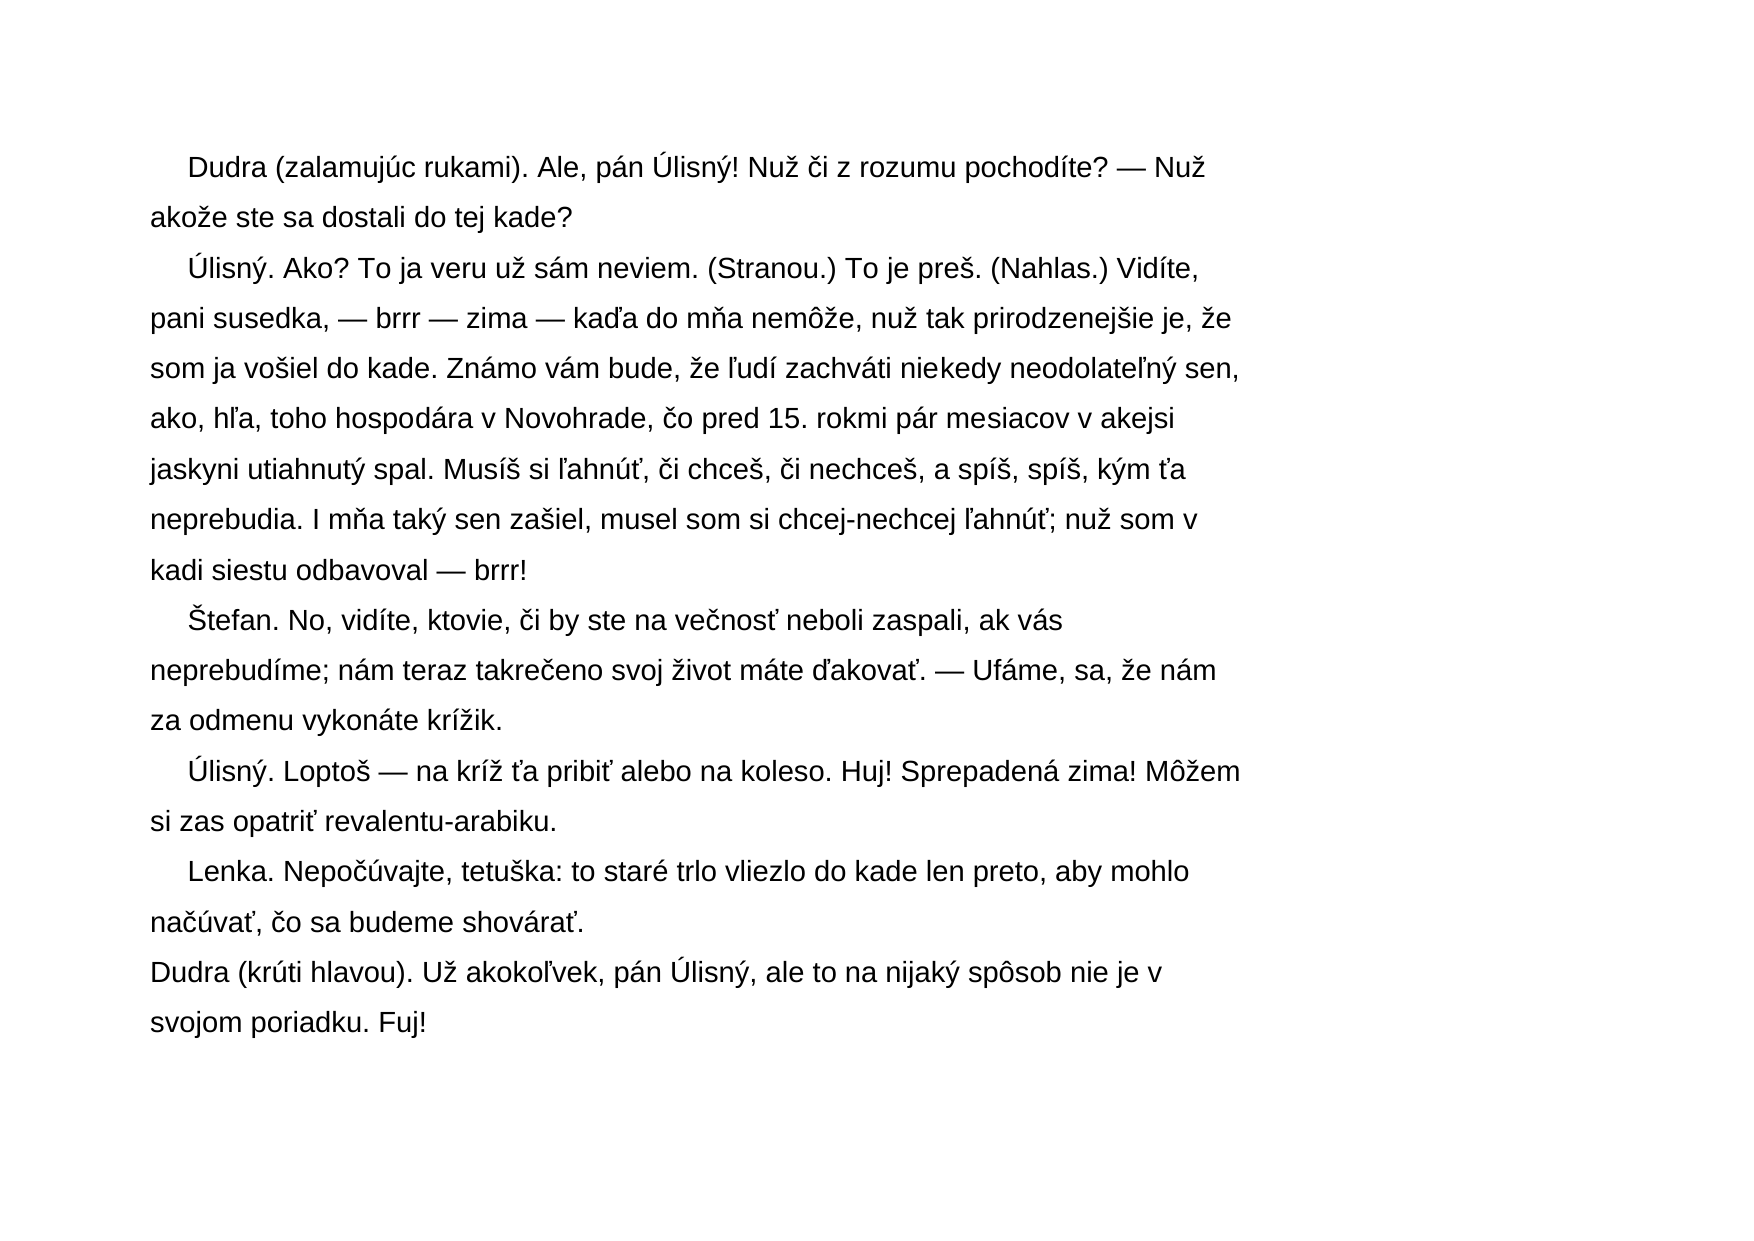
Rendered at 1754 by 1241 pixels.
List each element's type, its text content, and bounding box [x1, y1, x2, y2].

text Dudra (krúti hlavou). Už akokoľvek, pán Úlisný, ale to na nijaký spôsob nie je v svojom poriadku. Fuj! [150, 955, 1243, 1039]
text Lenka. Nepočúvajte, tetuška: to staré trlo vliezlo do kade len preto, aby mohlo načúvať, čo sa budeme shovárať. [150, 854, 1243, 938]
text Dudra (zalamujúc rukami). Ale, pán Úlisný! Nuž či z rozumu pochodíte? — Nuž akože ste sa dostali do tej kade? [150, 150, 1243, 234]
text Úlisný. Loptoš — na kríž ťa pribiť alebo na koleso. Huj! Sprepadená zima! Môžem si zas opatriť revalentu-arabiku. [150, 754, 1243, 838]
text Štefan. No, vidíte, ktovie, či by ste na večnosť neboli zaspali, ak vás neprebudíme; nám teraz takrečeno svoj život máte ďakovať. — Ufáme, sa, že nám za odmenu vykonáte krížik. [150, 603, 1243, 737]
text Úlisný. Ako? To ja veru už sám neviem. (Stranou.) To je preš. (Nahlas.) Vidíte, pani su­sedka, — brrr — zima — kaďa do mňa nemôže, nuž tak prirodzenejšie je, že som ja vošiel do kade. Známo vám bude, že ľudí zachváti nie­kedy neodolateľný sen, ako, hľa, toho hospo­dára v Novohrade, čo pred 15. rokmi pár me­siacov v akejsi jaskyni utiahnutý spal. Musíš si ľahnúť, či chceš, či nechceš, a spíš, spíš, kým ťa neprebudia. I mňa taký sen zašiel, musel som si chcej-nechcej ľahnúť; nuž som v kadi siestu odbavoval — brrr! [150, 251, 1243, 586]
